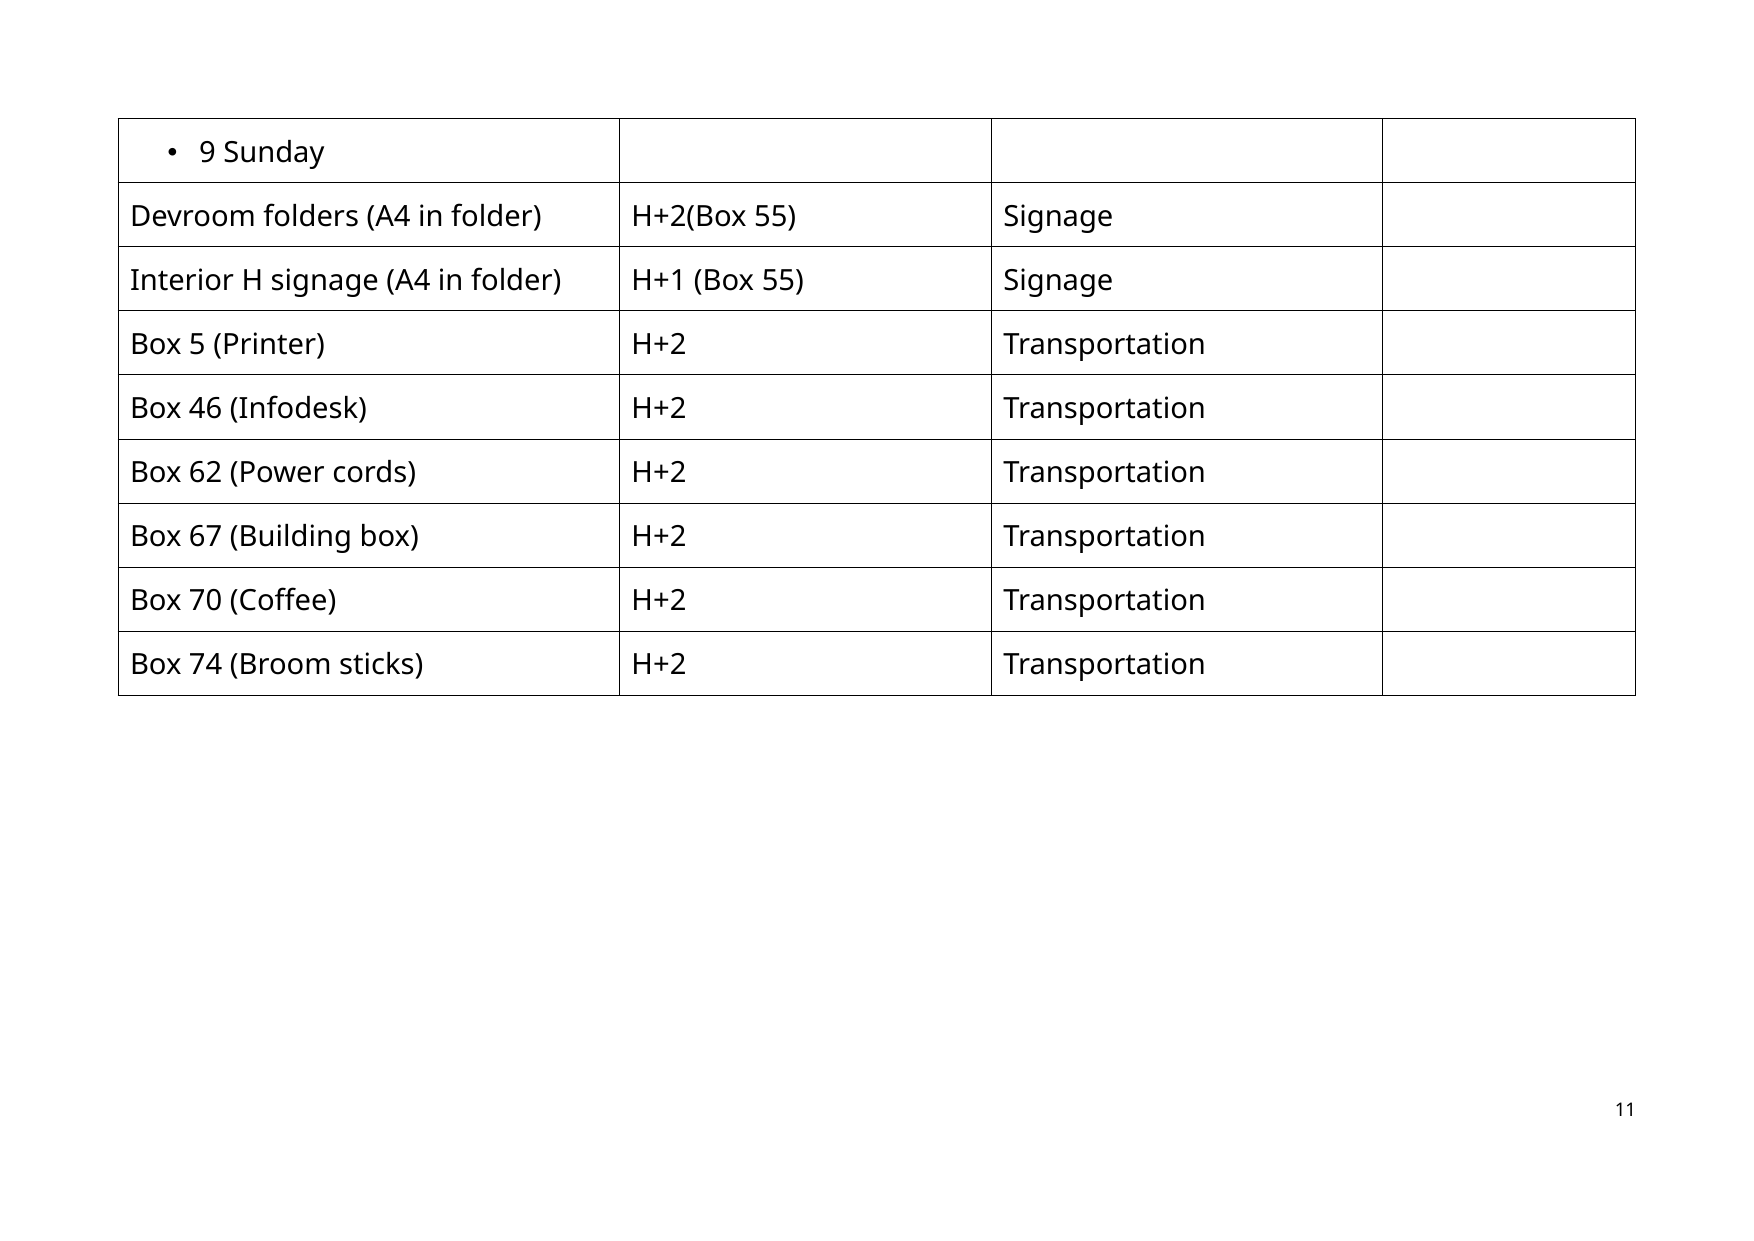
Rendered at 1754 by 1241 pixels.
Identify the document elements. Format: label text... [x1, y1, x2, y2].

table_cell H+2 [620, 440, 991, 502]
table_cell [1383, 632, 1635, 695]
table_cell Transportation [992, 311, 1382, 374]
table_cell [1383, 183, 1635, 246]
table_cell Devroom folders (A4 in folder) [119, 183, 619, 246]
table_cell [1383, 119, 1635, 182]
table_cell Signage [992, 247, 1382, 310]
table_cell H+2 [620, 375, 991, 438]
table_cell H+2 [620, 632, 991, 695]
table_cell [1383, 440, 1635, 502]
table_cell [1383, 247, 1635, 310]
table_cell Box 67 (Building box) [119, 504, 619, 567]
table_cell Transportation [992, 632, 1382, 695]
table_cell H+1 (Box 55) [620, 247, 991, 310]
table_cell Transportation [992, 504, 1382, 567]
table_cell [1383, 311, 1635, 374]
table_cell [1383, 375, 1635, 438]
table_cell Transportation [992, 375, 1382, 438]
table_cell Box 62 (Power cords) [119, 440, 619, 502]
table_cell 18 What’s going on in H (A1) 9 Saturday 9 Sunday [119, 119, 619, 182]
table_cell H+2 [620, 504, 991, 567]
table_cell Transportation [992, 568, 1382, 631]
table_cell H+2 [620, 311, 991, 374]
table_cell [992, 119, 1382, 182]
table_cell Box 70 (Coffee) [119, 568, 619, 631]
table_cell Interior H signage (A4 in folder) [119, 247, 619, 310]
table_cell Box 74 (Broom sticks) [119, 632, 619, 695]
table_cell Signage [992, 183, 1382, 246]
table_cell [620, 119, 991, 182]
table_cell Box 46 (Infodesk) [119, 375, 619, 438]
table_cell H+2(Box 55) [620, 183, 991, 246]
table_cell H+2 [620, 568, 991, 631]
table_cell Transportation [992, 440, 1382, 502]
table_cell [1383, 568, 1635, 631]
table_cell Box 5 (Printer) [119, 311, 619, 374]
table_cell [1383, 504, 1635, 567]
